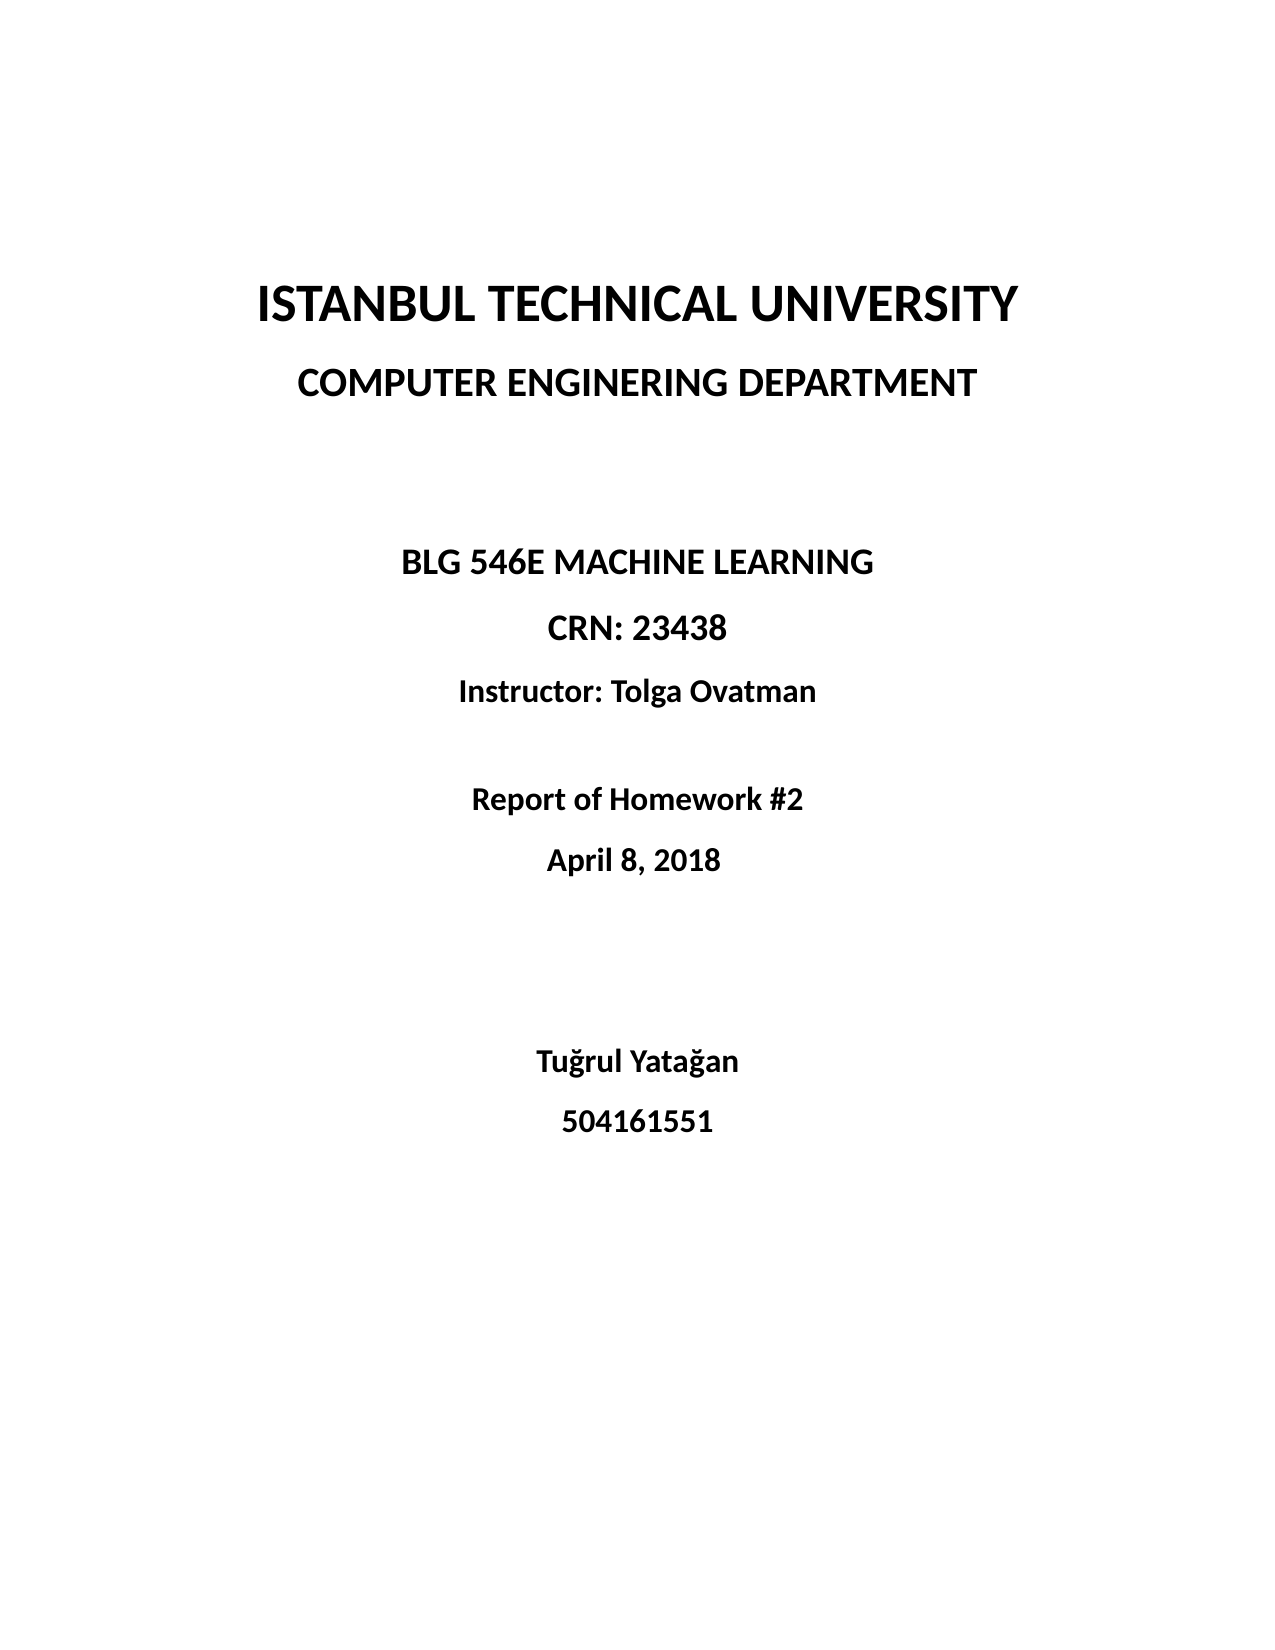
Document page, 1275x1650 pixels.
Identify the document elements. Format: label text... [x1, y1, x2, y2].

text 504161551 [150, 1101, 1125, 1141]
text Report of Homework #2 [150, 778, 1125, 819]
text Tuğrul Yatağan [150, 1040, 1125, 1081]
text CRN: 23438 [150, 604, 1125, 650]
text BLG 546E MACHINE LEARNING [150, 538, 1125, 584]
text COMPUTER ENGINERING DEPARTMENT [150, 356, 1125, 407]
text ISTANBUL TECHNICAL UNIVERSITY [150, 268, 1125, 334]
text April 8, 2018 [150, 839, 1125, 879]
text Instructor: Tolga Ovatman [150, 671, 1125, 711]
